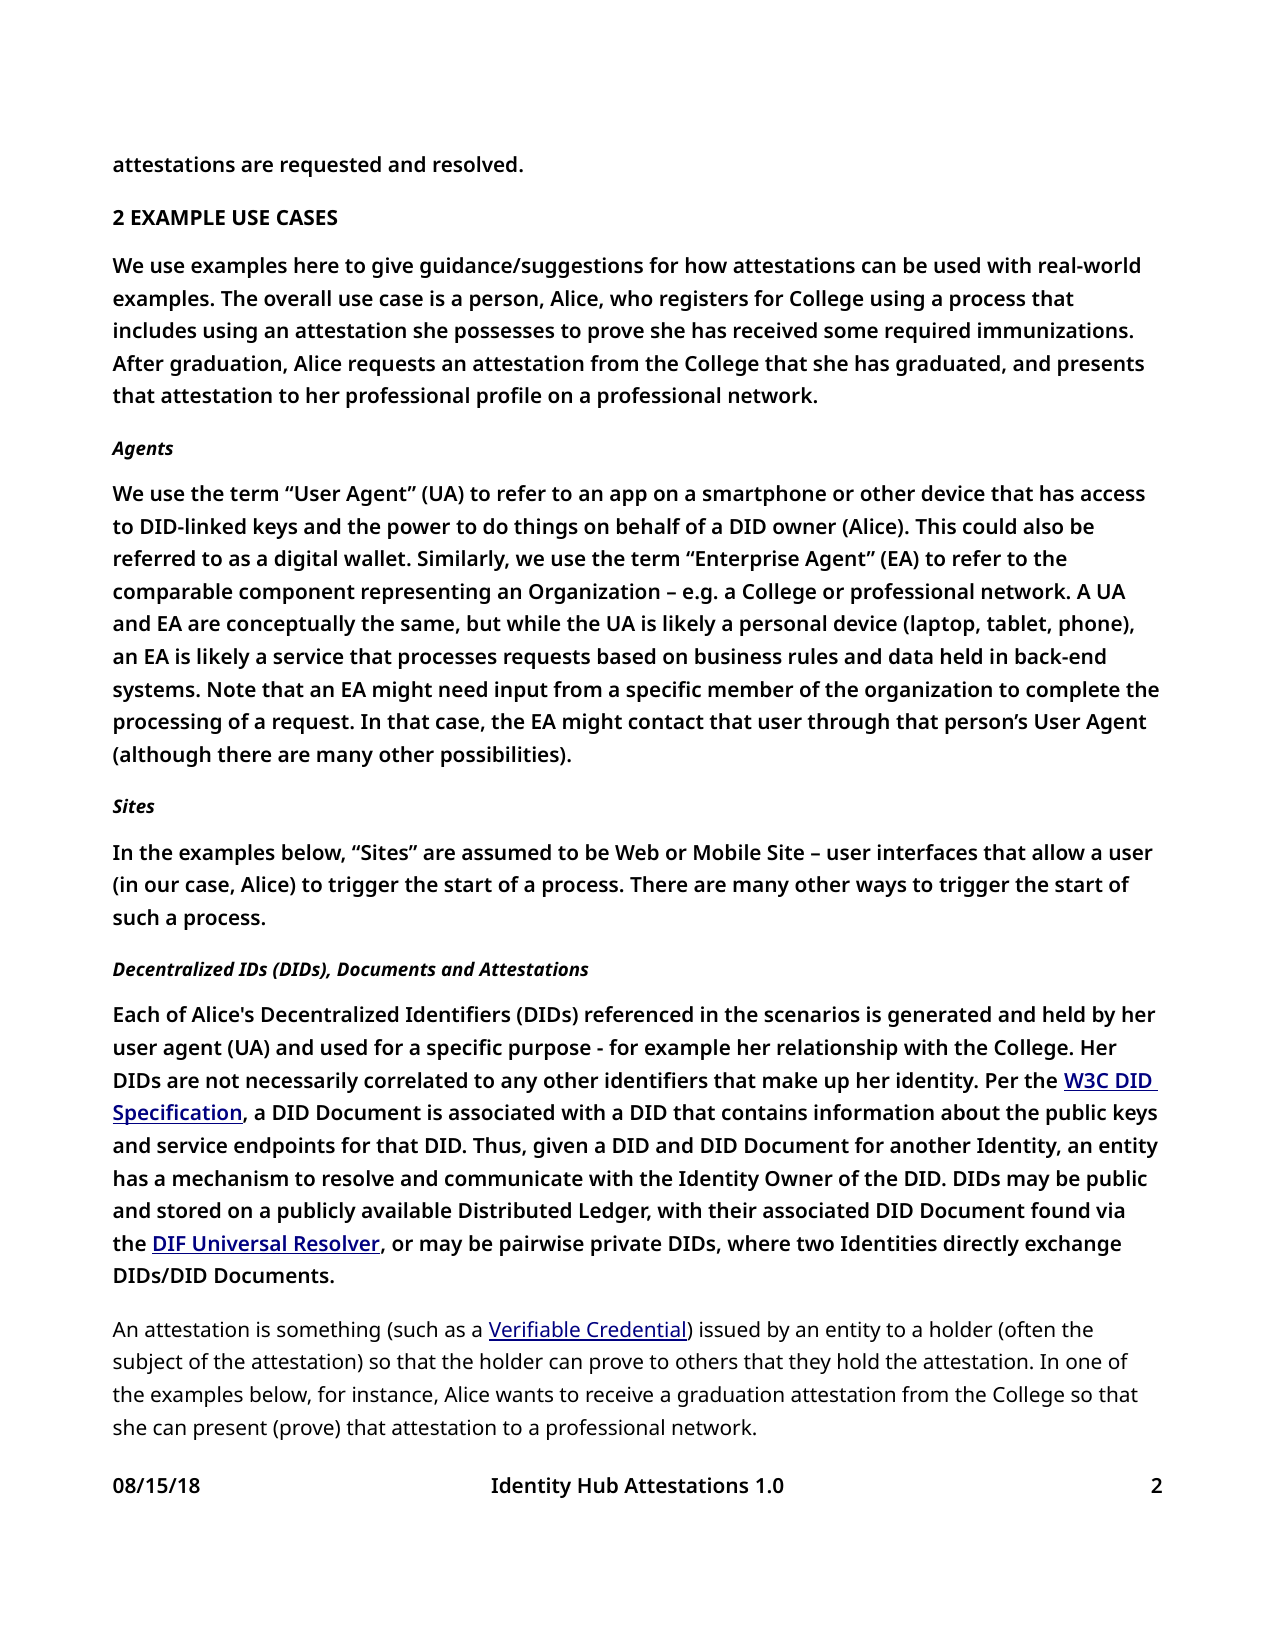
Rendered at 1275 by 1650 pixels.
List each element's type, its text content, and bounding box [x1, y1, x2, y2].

text We use the term “User Agent” (UA) to refer to an app on a smartphone or other device that has access to DID-linked keys and the power to do things on behalf of a DID owner (Alice). This could also be referred to as a digital wallet. Similarly, we use the term “Enterprise Agent” (EA) to refer to the comparable component representing an Organization – e.g. a College or professional network. A UA and EA are conceptually the same, but while the UA is likely a personal device (laptop, tablet, phone), an EA is likely a service that processes requests based on business rules and data held in back-end systems. Note that an EA might need input from a specific member of the organization to complete the processing of a request. In that case, the EA might contact that user through that person’s User Agent (although there are many other possibilities). [112, 479, 1162, 768]
text We use examples here to give guidance/suggestions for how attestations can be used with real-world examples. The overall use case is a person, Alice, who registers for College using a process that includes using an attestation she possesses to prove she has received some required immunizations. After graduation, Alice requests an attestation from the College that she has graduated, and presents that attestation to her professional profile on a professional network. [112, 251, 1162, 410]
subtitle Decentralized IDs (DIDs), Documents and Attestations [112, 956, 1162, 982]
subtitle 2 Example Use Cases [112, 203, 1162, 232]
subtitle Sites [112, 793, 1162, 819]
text In the examples below, “Sites” are assumed to be Web or Mobile Site – user interfaces that allow a user (in our case, Alice) to trigger the start of a process. There are many other ways to trigger the start of such a process. [112, 838, 1162, 931]
text Each of Alice's Decentralized Identifiers (DIDs) referenced in the scenarios is generated and held by her user agent (UA) and used for a specific purpose - for example her relationship with the College. Her DIDs are not necessarily correlated to any other identifiers that make up her identity. Per the W3C DID Specification, a DID Document is associated with a DID that contains information about the public keys and service endpoints for that DID. Thus, given a DID and DID Document for another Identity, an entity has a mechanism to resolve and communicate with the Identity Owner of the DID. DIDs may be public and stored on a publicly available Distributed Ledger, with their associated DID Document found via the DIF Universal Resolver, or may be pairwise private DIDs, where two Identities directly exchange DIDs/DID Documents. [112, 1001, 1162, 1290]
text An attestation is something (such as a Verifiable Credential) issued by an entity to a holder (often the subject of the attestation) so that the holder can prove to others that they hold the attestation. In one of the examples below, for instance, Alice wants to receive a graduation attestation from the College so that she can present (prove) that attestation to a professional network. [112, 1315, 1162, 1441]
subtitle Agents [112, 435, 1162, 460]
text attestations are requested and resolved. [112, 150, 1162, 178]
